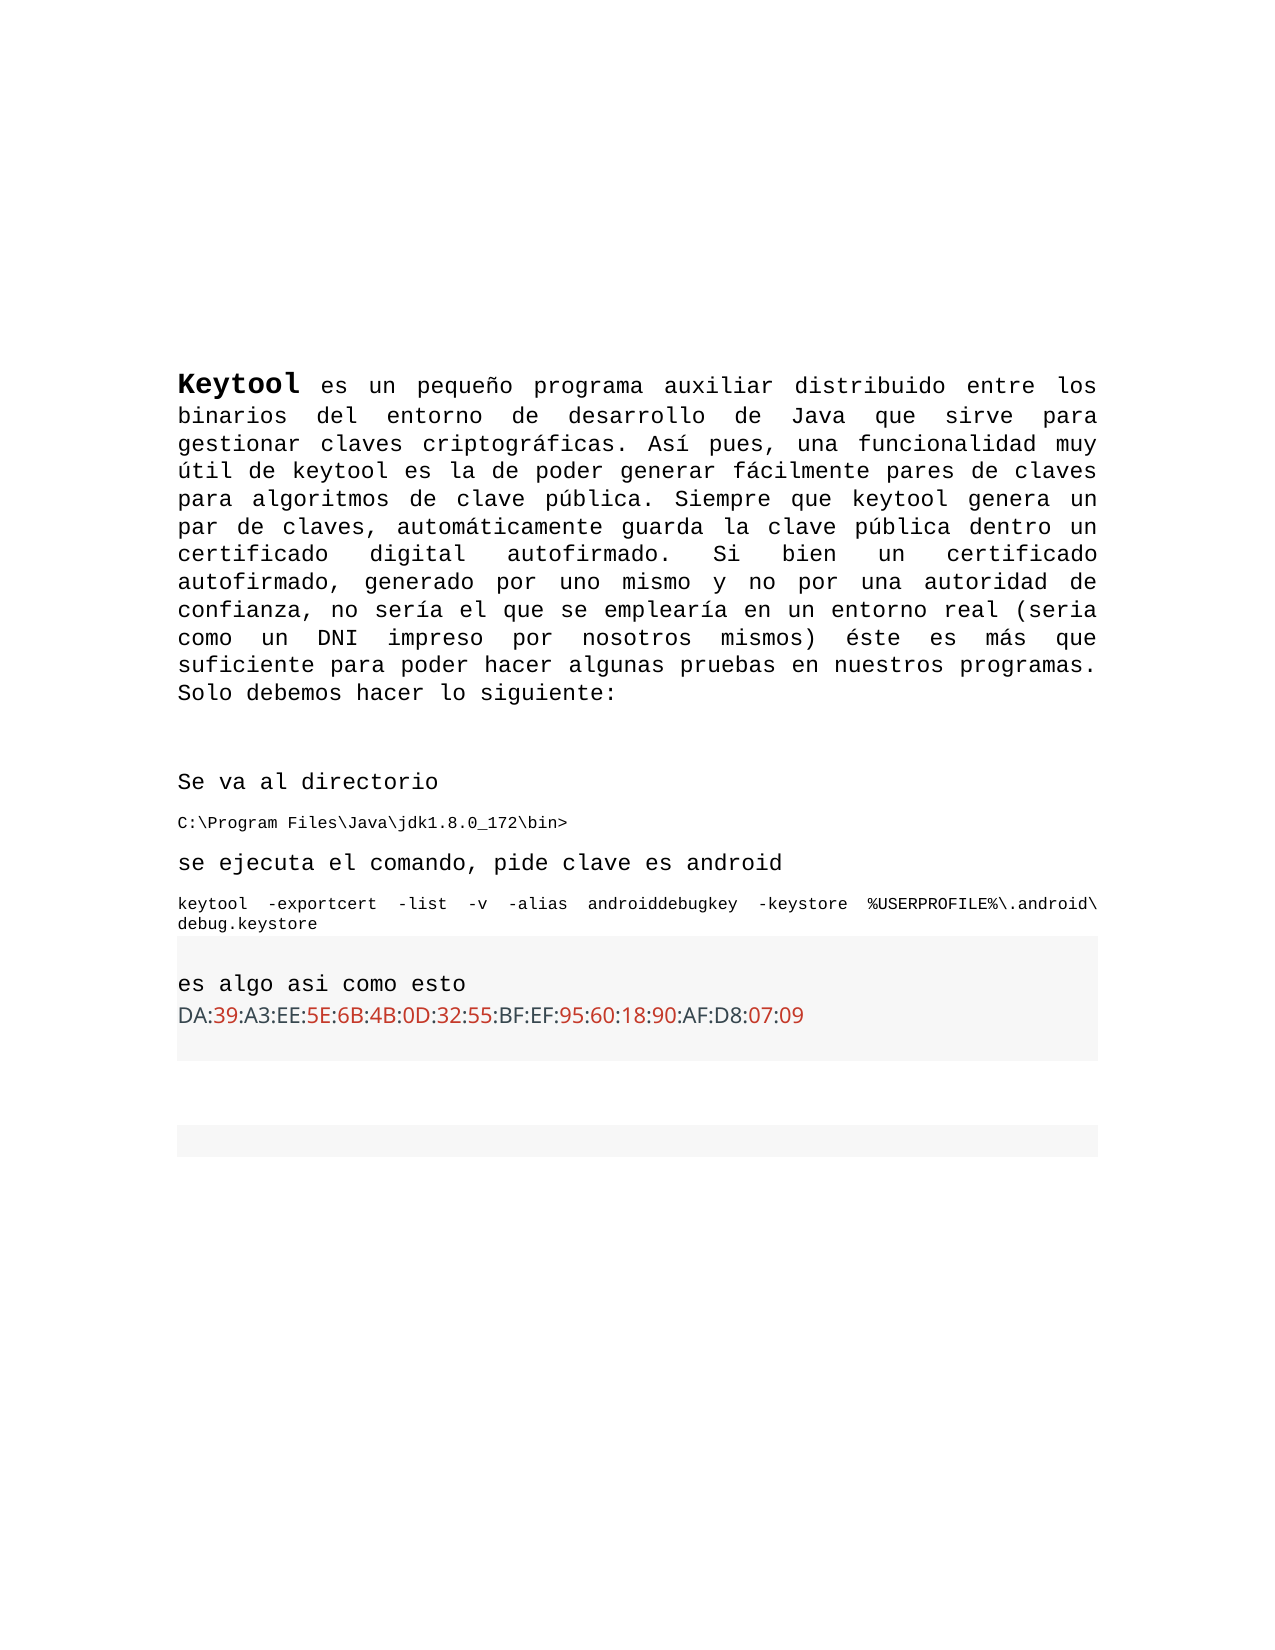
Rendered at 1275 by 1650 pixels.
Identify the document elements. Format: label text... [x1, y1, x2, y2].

text DA:39:A3:EE:5E:6B:4B:0D:32:55:BF:EF:95:60:18:90:AF:D8:07:09 [177, 998, 1098, 1029]
text C:\Program Files\Java\jdk1.8.0_172\bin> [177, 814, 1098, 833]
text Se va al directorio [177, 770, 1098, 796]
text es algo asi como esto [177, 967, 1098, 998]
text se ejecuta el comando, pide clave es android [177, 851, 1098, 877]
text keytool -exportcert -list -v -alias androiddebugkey -keystore %USERPROFILE%\.android\debug.keystore [177, 896, 1098, 934]
text Keytool es un pequeño programa auxiliar distribuido entre los binarios del entorno de desarrollo de Java que sirve para gestionar claves criptográficas. Así pues, una funcionalidad muy útil de keytool es la de poder generar fácilmente pares de claves para algoritmos de clave pública. Siempre que keytool genera un par de claves, automáticamente guarda la clave pública dentro un certificado digital autofirmado. Si bien un certificado autofirmado, generado por uno mismo y no por una autoridad de confianza, no sería el que se emplearía en un entorno real (seria como un DNI impreso por nosotros mismos) éste es más que suficiente para poder hacer algunas pruebas en nuestros programas. Solo debemos hacer lo siguiente: [177, 369, 1098, 707]
